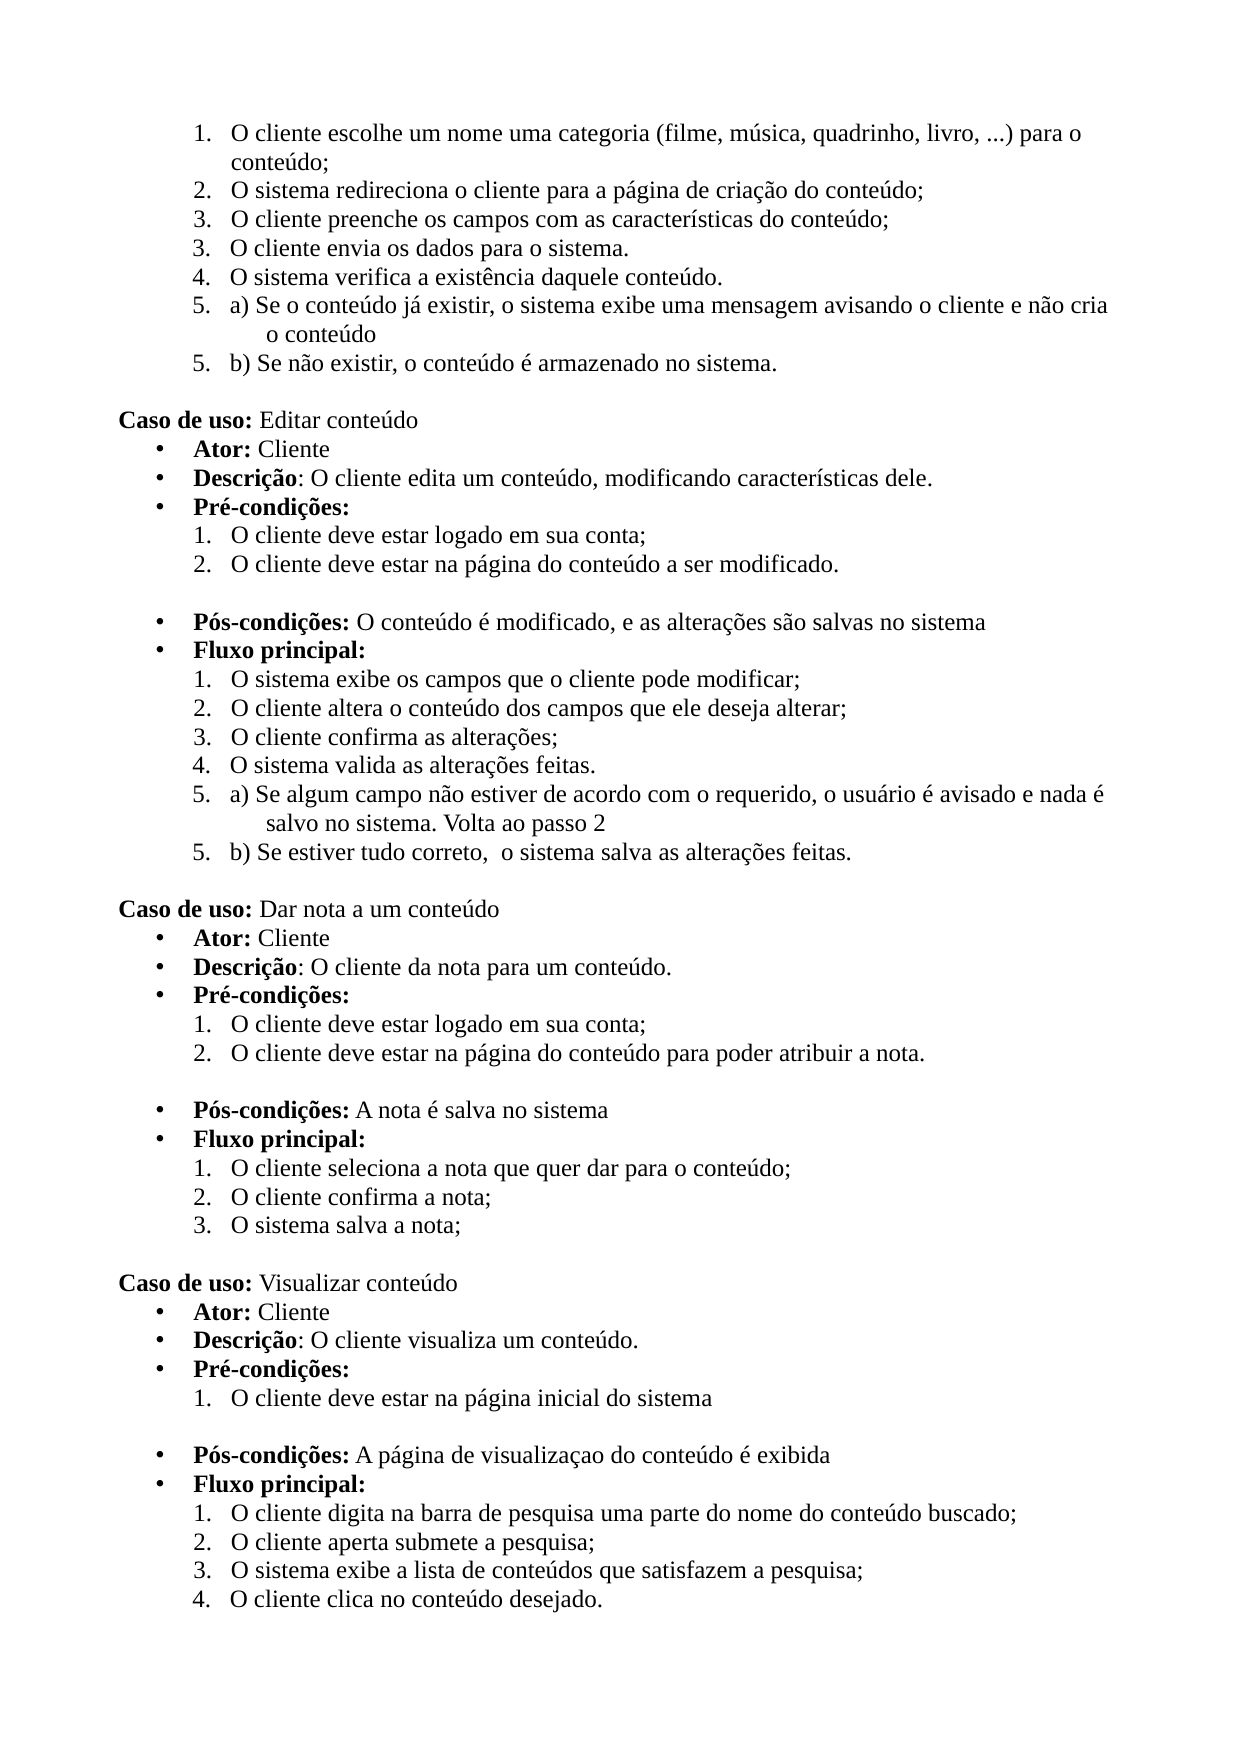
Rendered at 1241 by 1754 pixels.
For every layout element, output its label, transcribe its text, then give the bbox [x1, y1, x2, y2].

text 5. a) Se algum campo não estiver de acordo com o requerido, o usuário é avisado e nada é salvo no sistema. Volta ao passo 2 [192, 779, 1122, 837]
list O cliente deve estar na página inicial do sistema [193, 1383, 1122, 1412]
list O cliente digita na barra de pesquisa uma parte do nome do conteúdo buscado; [193, 1498, 1122, 1527]
list O cliente deve estar logado em sua conta; [193, 521, 1122, 549]
list Descrição: O cliente da nota para um conteúdo. [156, 952, 1122, 981]
list Ator: Cliente [156, 434, 1122, 463]
list O sistema exibe a lista de conteúdos que satisfazem a pesquisa; [193, 1556, 1122, 1584]
list Pós-condições: A página de visualizaçao do conteúdo é exibida [156, 1441, 1122, 1469]
text 5. b) Se estiver tudo correto, o sistema salva as alterações feitas. [192, 837, 1122, 866]
text Caso de uso: Editar conteúdo [118, 406, 1122, 434]
list O cliente aperta submete a pesquisa; [193, 1527, 1122, 1556]
list O cliente confirma as alterações; [193, 722, 1122, 751]
list Fluxo principal: [156, 1124, 1122, 1153]
list Pré-condições: [156, 1354, 1122, 1383]
text 5. b) Se não existir, o conteúdo é armazenado no sistema. [192, 348, 1122, 377]
list O cliente altera o conteúdo dos campos que ele deseja alterar; [193, 693, 1122, 722]
text Caso de uso: Dar nota a um conteúdo [118, 894, 1122, 923]
text 4. O sistema verifica a existência daquele conteúdo. [192, 262, 1122, 291]
list Pré-condições: [156, 981, 1122, 1009]
list Pré-condições: [156, 492, 1122, 521]
text 4. O cliente clica no conteúdo desejado. [192, 1584, 1122, 1613]
list O sistema salva a nota; [193, 1211, 1122, 1239]
text 4. O sistema valida as alterações feitas. [192, 751, 1122, 779]
list O cliente preenche os campos com as características do conteúdo; [193, 204, 1122, 233]
list O cliente escolhe um nome uma categoria (filme, música, quadrinho, livro, ...) para o conteúdo; [193, 118, 1122, 176]
list O cliente deve estar logado em sua conta; [193, 1009, 1122, 1038]
list Ator: Cliente [156, 923, 1122, 952]
text Caso de uso: Visualizar conteúdo [118, 1268, 1122, 1297]
list O sistema redireciona o cliente para a página de criação do conteúdo; [193, 176, 1122, 204]
list Ator: Cliente [156, 1297, 1122, 1326]
list Descrição: O cliente visualiza um conteúdo. [156, 1326, 1122, 1354]
list Pós-condições: A nota é salva no sistema [156, 1096, 1122, 1124]
list O sistema exibe os campos que o cliente pode modificar; [193, 664, 1122, 693]
text 3. O cliente envia os dados para o sistema. [192, 233, 1122, 262]
list O cliente confirma a nota; [193, 1182, 1122, 1211]
list Fluxo principal: [156, 1469, 1122, 1498]
list O cliente deve estar na página do conteúdo a ser modificado. [193, 549, 1122, 578]
list O cliente deve estar na página do conteúdo para poder atribuir a nota. [193, 1038, 1122, 1067]
list O cliente seleciona a nota que quer dar para o conteúdo; [193, 1153, 1122, 1182]
list Pós-condições: O conteúdo é modificado, e as alterações são salvas no sistema [156, 607, 1122, 636]
list Fluxo principal: [156, 636, 1122, 664]
text 5. a) Se o conteúdo já existir, o sistema exibe uma mensagem avisando o cliente e não cria o conteúdo [192, 291, 1122, 348]
list Descrição: O cliente edita um conteúdo, modificando características dele. [156, 463, 1122, 492]
